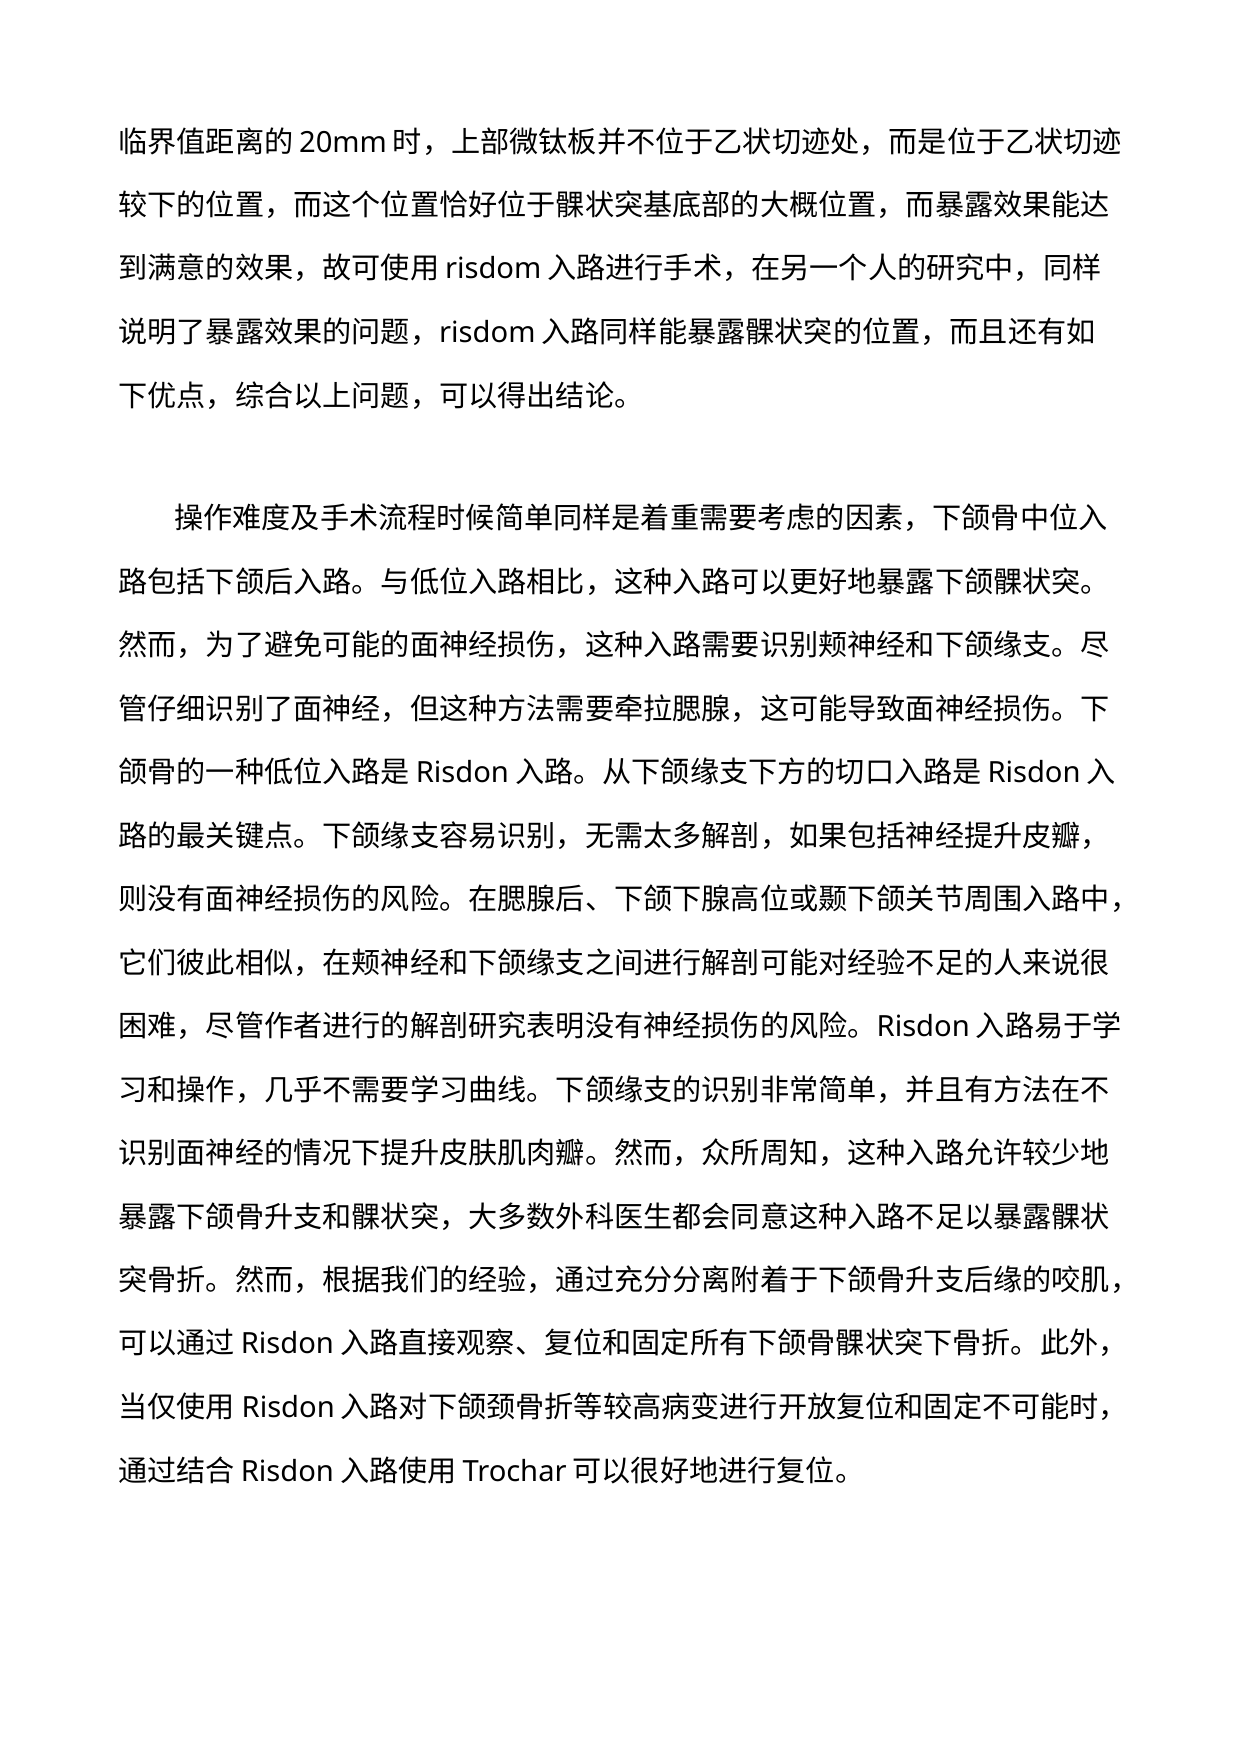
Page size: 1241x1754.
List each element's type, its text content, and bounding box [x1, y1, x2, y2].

text 操作难度及手术流程时候简单同样是着重需要考虑的因素，下颌骨中位入路包括下颌后入路。与低位入路相比，这种入路可以更好地暴露下颌髁状突。然而，为了避免可能的面神经损伤，这种入路需要识别颊神经和下颌缘支。尽管仔细识别了面神经，但这种方法需要牵拉腮腺，这可能导致面神经损伤。下颌骨的一种低位入路是Risdon入路。从下颌缘支下方的切口入路是Risdon入路的最关键点。下颌缘支容易识别，无需太多解剖，如果包括神经提升皮瓣，则没有面神经损伤的风险。在腮腺后、下颌下腺高位或颞下颌关节周围入路中，它们彼此相似，在颊神经和下颌缘支之间进行解剖可能对经验不足的人来说很困难，尽管作者进行的解剖研究表明没有神经损伤的风险。Risdon入路易于学习和操作，几乎不需要学习曲线。下颌缘支的识别非常简单，并且有方法在不识别面神经的情况下提升皮肤肌肉瓣。然而，众所周知，这种入路允许较少地暴露下颌骨升支和髁状突，大多数外科医生都会同意这种入路不足以暴露髁状突骨折。然而，根据我们的经验，通过充分分离附着于下颌骨升支后缘的咬肌，可以通过Risdon入路直接观察、复位和固定所有下颌骨髁状突下骨折。此外，当仅使用 Risdon入路对下颌颈骨折等较高病变进行开放复位和固定不可能时，通过结合Risdon入路使用Trochar可以很好地进行复位。 [118, 495, 1122, 1489]
text 临界值距离的20mm时，上部微钛板并不位于乙状切迹处，而是位于乙状切迹较下的位置，而这个位置恰好位于髁状突基底部的大概位置，而暴露效果能达到满意的效果，故可使用risdom入路进行手术，在另一个人的研究中，同样说明了暴露效果的问题，risdom入路同样能暴露髁状突的位置，而且还有如下优点，综合以上问题，可以得出结论。 [118, 118, 1122, 414]
